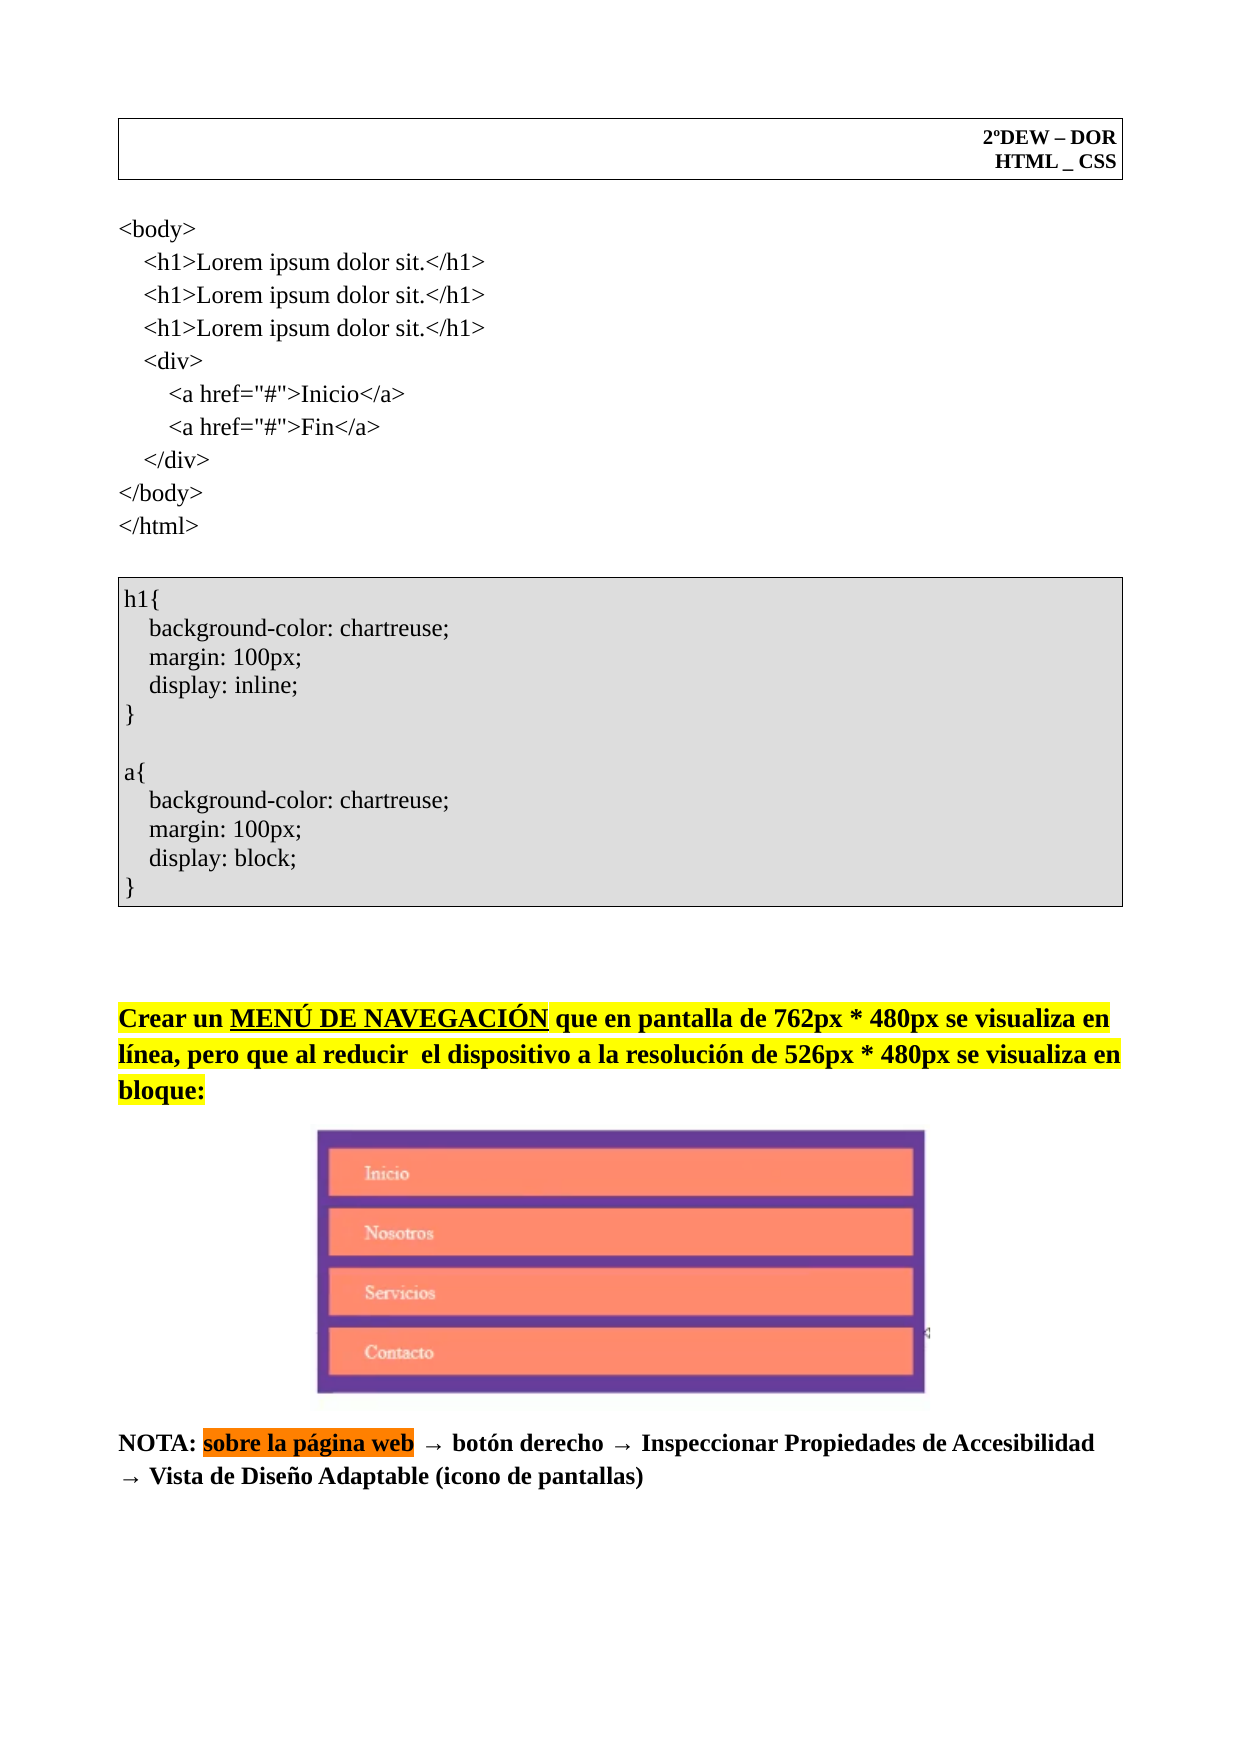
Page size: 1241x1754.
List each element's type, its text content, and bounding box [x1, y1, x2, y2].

text NOTA: sobre la página web → botón derecho → Inspeccionar Propiedades de Accesibilidad → Vista de Diseño Adaptable (icono de pantallas) [118, 1428, 1122, 1490]
text <body> [118, 214, 1122, 243]
text <h1>Lorem ipsum dolor sit.</h1> [118, 280, 1122, 309]
text </body> [118, 478, 1122, 507]
picture [310, 1124, 931, 1411]
text <a href="#">Inicio</a> [118, 379, 1122, 408]
text </div> [118, 445, 1122, 474]
text Crear un MENÚ DE NAVEGACIÓN que en pantalla de 762px * 480px se visualiza en línea, pero que al reducir el dispositivo a la resolución de 526px * 480px se visualiza en bloque: [118, 1002, 1122, 1105]
text <a href="#">Fin</a> [118, 412, 1122, 441]
text <h1>Lorem ipsum dolor sit.</h1> [118, 313, 1122, 342]
text <h1>Lorem ipsum dolor sit.</h1> [118, 247, 1122, 276]
table_header h1{ background-color: chartreuse; margin: 100px; display: inline; } a{ background-color: chartreuse; margin: 100px; display: block; } [119, 578, 1122, 906]
text <div> [118, 346, 1122, 375]
text </html> [118, 511, 1122, 540]
